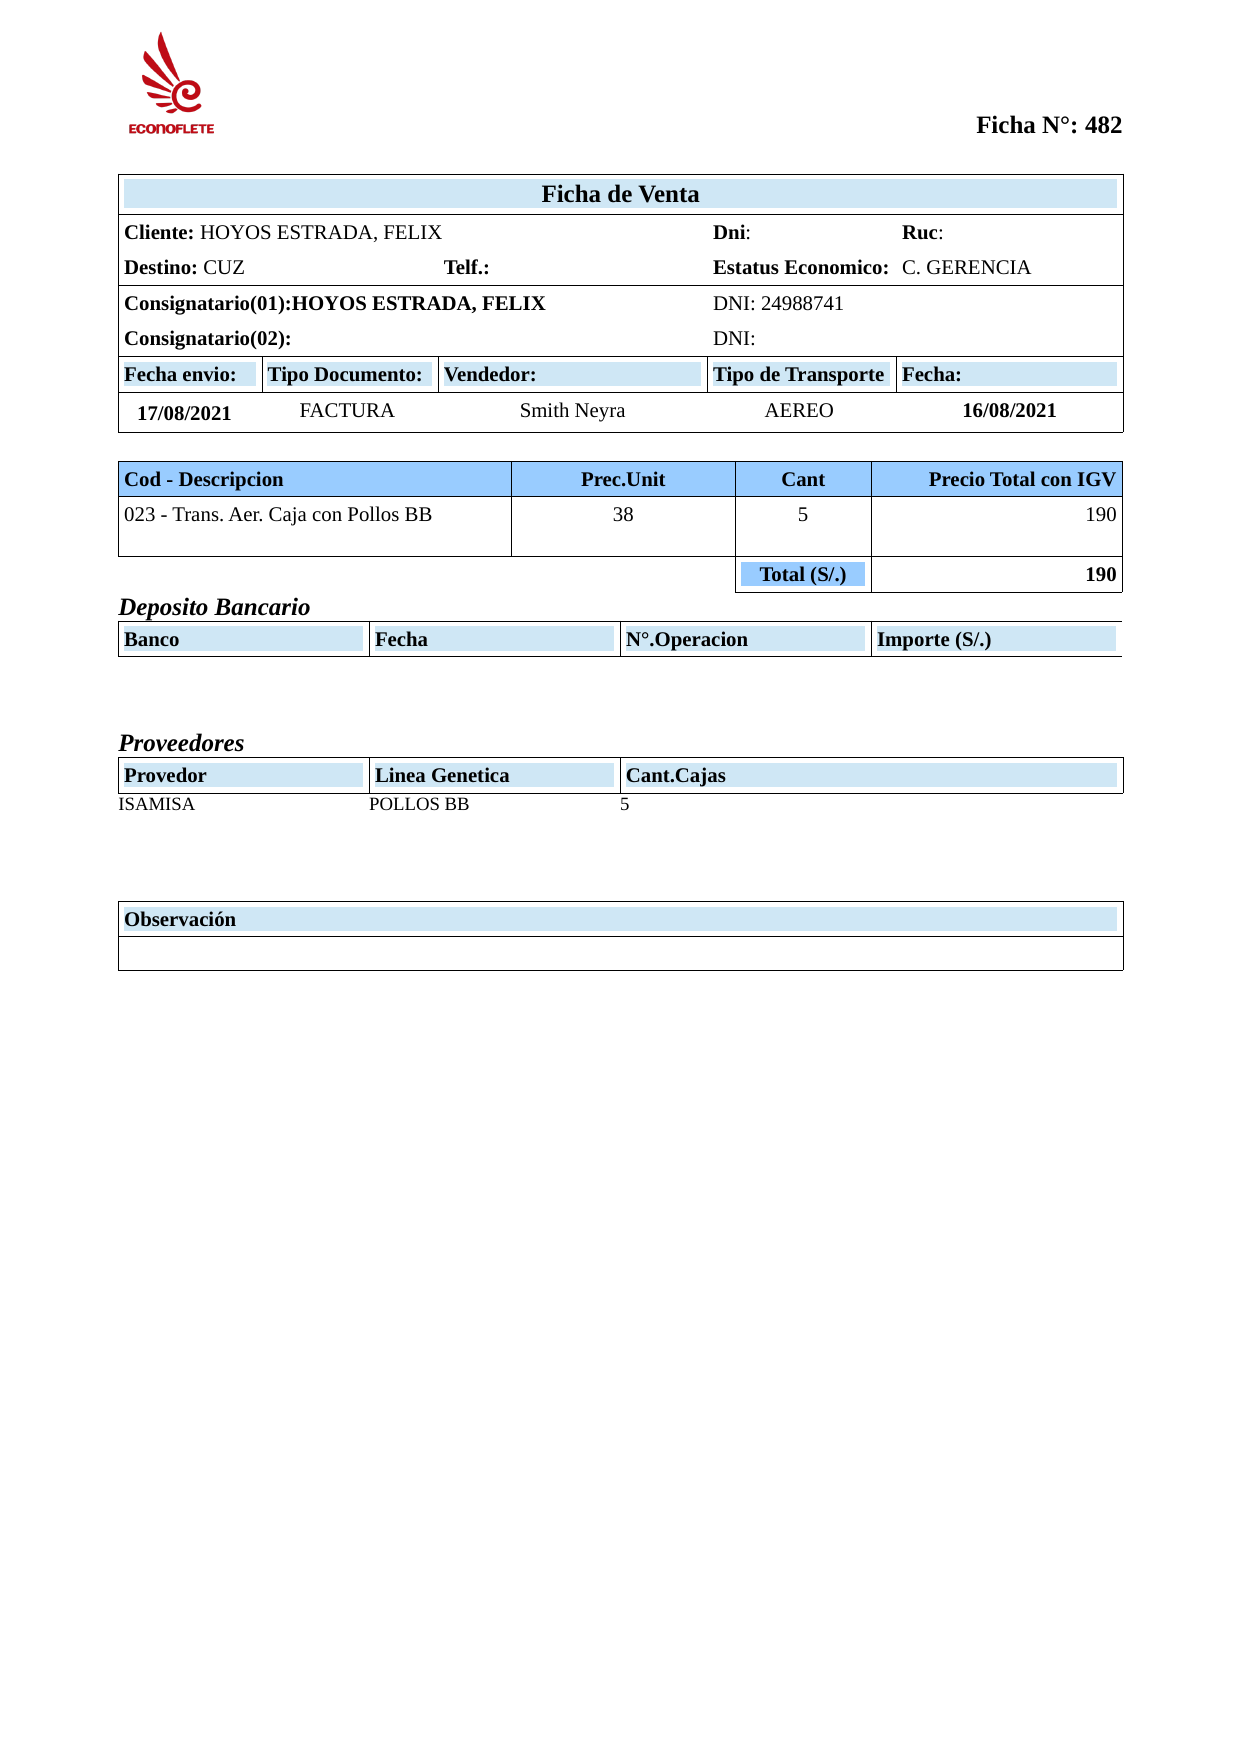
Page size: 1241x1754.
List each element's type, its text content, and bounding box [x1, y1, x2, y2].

table_cell [118, 815, 369, 836]
table_header Banco [119, 622, 369, 656]
table_header Importe (S/.) [872, 622, 1122, 656]
table_cell POLLOS BB [369, 794, 620, 814]
table_cell [369, 879, 620, 901]
table_cell [369, 680, 620, 704]
table_cell 17/08/2021 [119, 393, 262, 432]
table_cell Destino: CUZ [119, 249, 438, 285]
table_cell DNI: [707, 321, 1123, 356]
table_header Cod - Descripcion [119, 462, 511, 496]
table_cell [118, 858, 369, 879]
table_cell [871, 657, 1122, 680]
table_cell [369, 705, 620, 728]
table_cell 16/08/2021 [896, 393, 1123, 432]
text Deposito Bancario [118, 592, 1122, 621]
table_cell [620, 836, 1123, 858]
table_cell [871, 680, 1122, 704]
table_cell [118, 836, 369, 858]
table_cell [118, 705, 369, 728]
table_cell Fecha envio: [119, 357, 262, 392]
table_header Linea Genetica [370, 758, 620, 793]
table_cell Tipo Documento: [263, 357, 438, 392]
table_cell [620, 657, 871, 680]
table_cell Tipo de Transporte [708, 357, 896, 392]
table_cell [369, 836, 620, 858]
table_cell [620, 680, 871, 704]
table_cell AEREO [707, 393, 896, 432]
table_header Precio Total con IGV [872, 462, 1122, 496]
table_cell [871, 705, 1122, 728]
table_cell Consignatario(01):HOYOS ESTRADA, FELIX [119, 286, 707, 321]
table_cell Estatus Economico: [707, 249, 896, 285]
table_cell 190 [872, 497, 1122, 556]
table_header N°.Operacion [621, 622, 871, 656]
table_cell [620, 705, 871, 728]
table_header Cant [736, 462, 871, 496]
table_cell ISAMISA [118, 794, 369, 814]
table_cell [118, 557, 511, 592]
table_cell FACTURA [262, 393, 438, 432]
table_cell Consignatario(02): [119, 321, 707, 356]
table_cell Ruc: [896, 215, 1123, 249]
table_header Prec.Unit [512, 462, 735, 496]
table_cell Smith Neyra [438, 393, 707, 432]
table_cell 5 [620, 794, 1123, 814]
table_header Observación [119, 902, 1123, 936]
table_cell Cliente: HOYOS ESTRADA, FELIX [119, 215, 707, 249]
table_cell [118, 657, 369, 680]
table_cell Telf.: [438, 249, 707, 285]
table_cell [620, 858, 1123, 879]
table_cell [118, 680, 369, 704]
table_header Provedor [119, 758, 369, 793]
table_cell Vendedor: [439, 357, 707, 392]
table_cell Fecha: [897, 357, 1123, 392]
table_cell Total (S/.) [736, 557, 871, 592]
table_cell [369, 657, 620, 680]
table_cell DNI: 24988741 [707, 286, 1123, 321]
table_cell C. GERENCIA [896, 249, 1123, 285]
table_cell 190 [872, 557, 1122, 592]
table_cell 38 [512, 497, 735, 556]
table_cell Dni: [707, 215, 896, 249]
picture [118, 31, 225, 134]
table_cell [369, 858, 620, 879]
table_cell [369, 815, 620, 836]
table_cell [511, 557, 735, 592]
table_cell [119, 937, 1123, 969]
table_cell [118, 879, 369, 901]
table_header Ficha de Venta [119, 175, 1123, 214]
table_cell [620, 879, 1123, 901]
table_cell 023 - Trans. Aer. Caja con Pollos BB [119, 497, 511, 556]
table_cell [620, 815, 1123, 836]
table_header Fecha [370, 622, 620, 656]
table_cell 5 [736, 497, 871, 556]
table_header Cant.Cajas [621, 758, 1123, 793]
text Proveedores [118, 728, 1122, 757]
